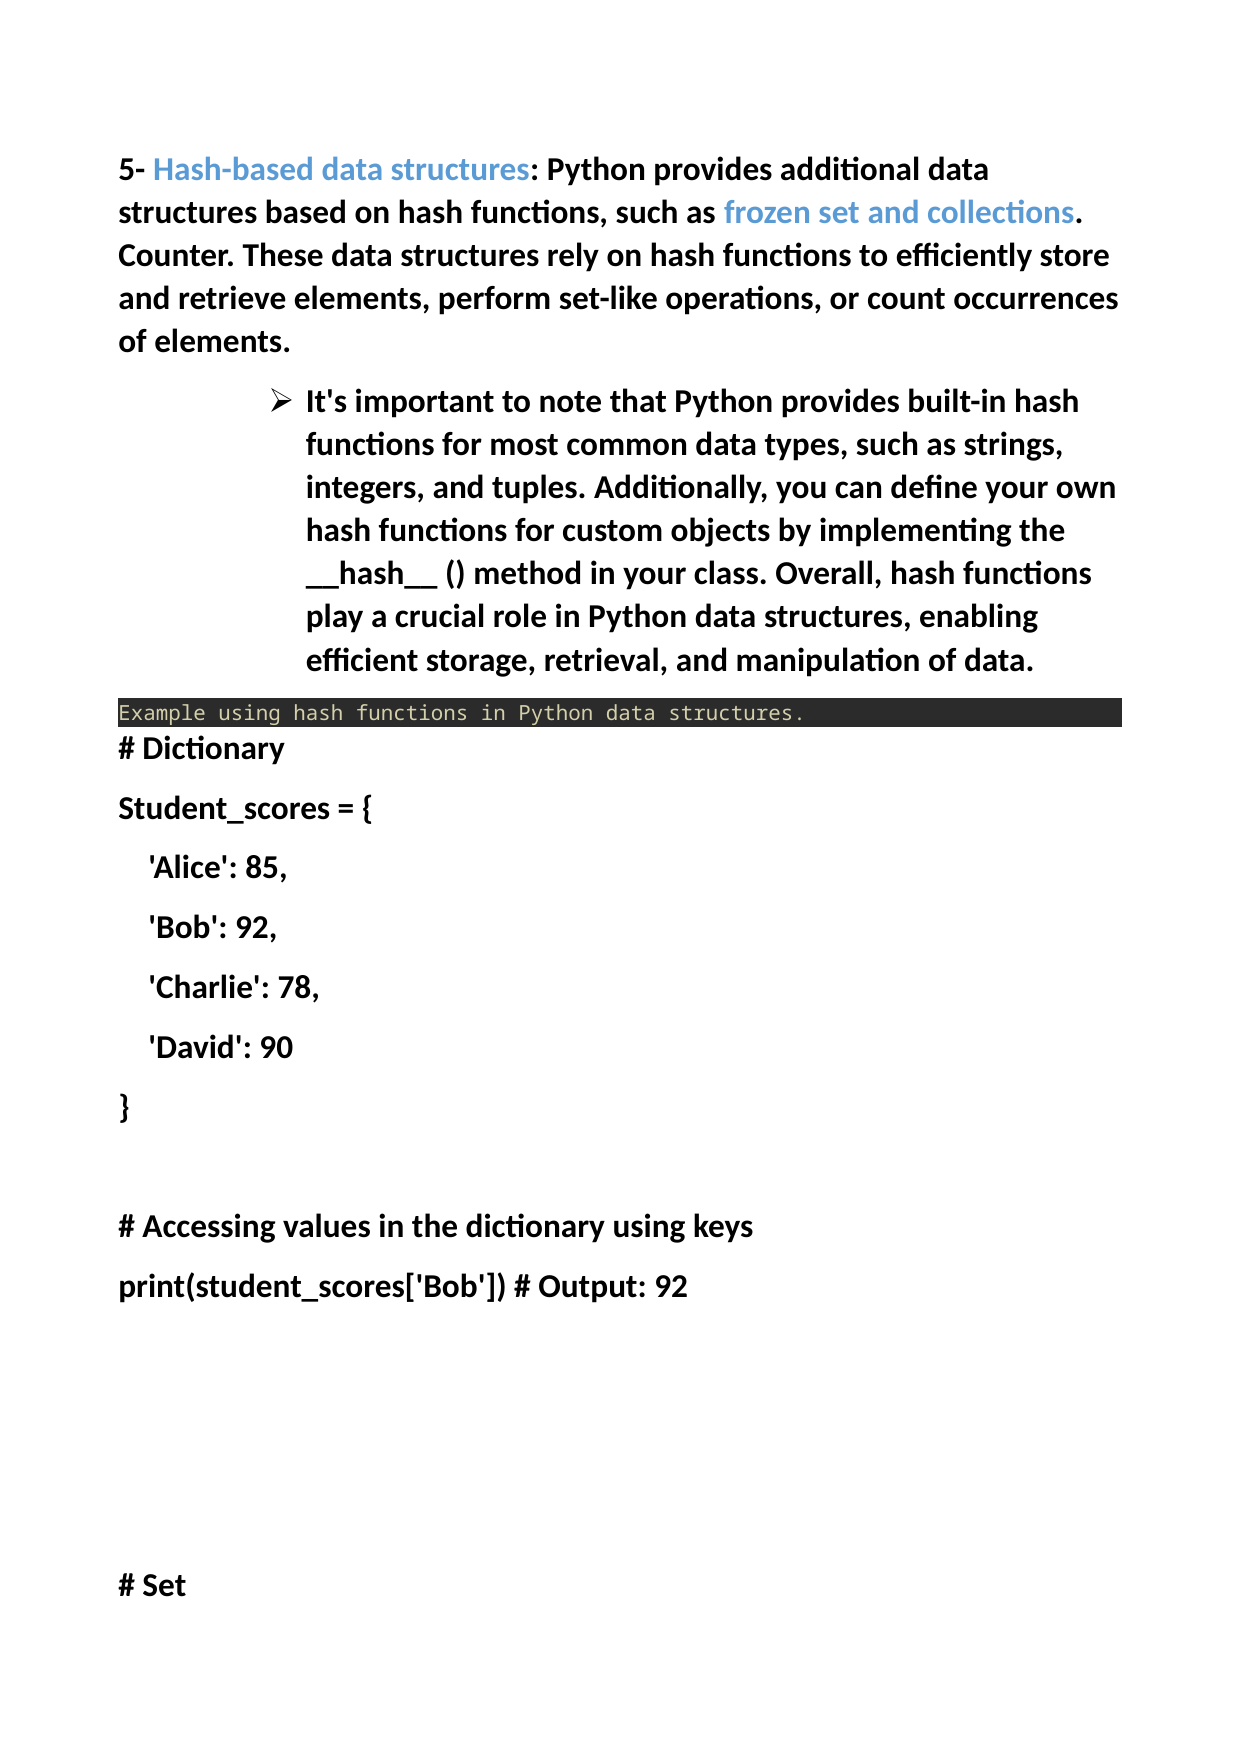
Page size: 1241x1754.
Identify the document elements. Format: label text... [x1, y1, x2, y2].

list It's important to note that Python provides built-in hash functions for most common data types, such as strings, integers, and tuples. Additionally, you can define your own hash functions for custom objects by implementing the __hash__ () method in your class. Overall, hash functions play a crucial role in Python data structures, enabling efficient storage, retrieval, and manipulation of data. [268, 380, 1122, 679]
text 'Charlie': 78, [118, 966, 1122, 1007]
text Example using hash functions in Python data structures. [118, 698, 1122, 727]
text 5- Hash-based data structures: Python provides additional data structures based on hash functions, such as frozen set and collections. Counter. These data structures rely on hash functions to efficiently store and retrieve elements, perform set-like operations, or count occurrences of elements. [118, 148, 1122, 361]
text # Accessing values in the dictionary using keys [118, 1205, 1122, 1246]
text Student_scores = { [118, 787, 1122, 827]
text print(student_scores['Bob']) # Output: 92 [118, 1265, 1122, 1306]
text 'Bob': 92, [118, 906, 1122, 947]
text 'David': 90 [118, 1026, 1122, 1067]
text 'Alice': 85, [118, 846, 1122, 887]
text } [118, 1086, 1122, 1126]
text # Dictionary [118, 727, 1122, 768]
text # Set [118, 1564, 1122, 1605]
